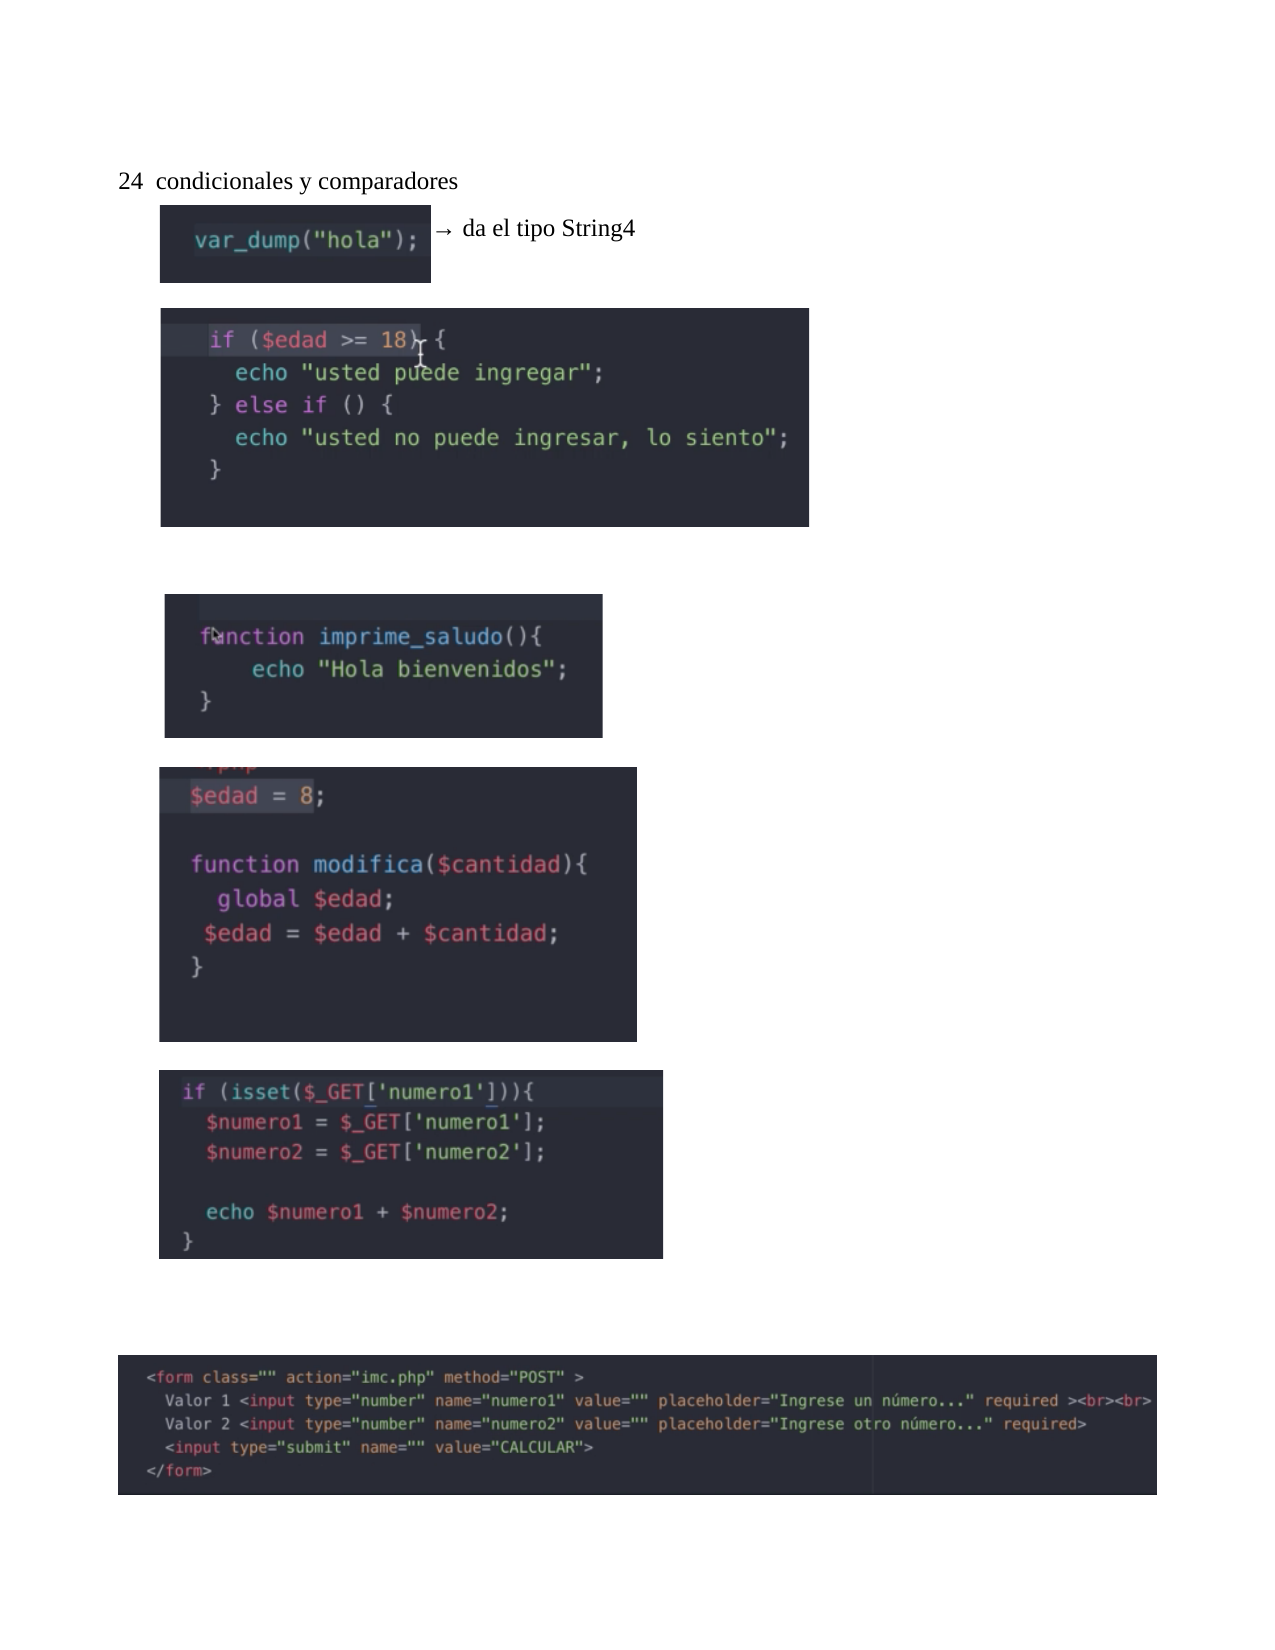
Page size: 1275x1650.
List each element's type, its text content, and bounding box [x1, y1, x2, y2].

picture [160, 308, 810, 527]
text → da el tipo String4 [431, 213, 1157, 242]
picture [159, 205, 431, 283]
text [118, 213, 159, 242]
picture [164, 594, 603, 738]
picture [159, 767, 637, 1042]
picture [159, 1070, 664, 1259]
picture [118, 1355, 1157, 1495]
text 24 condicionales y comparadores [118, 166, 1157, 194]
